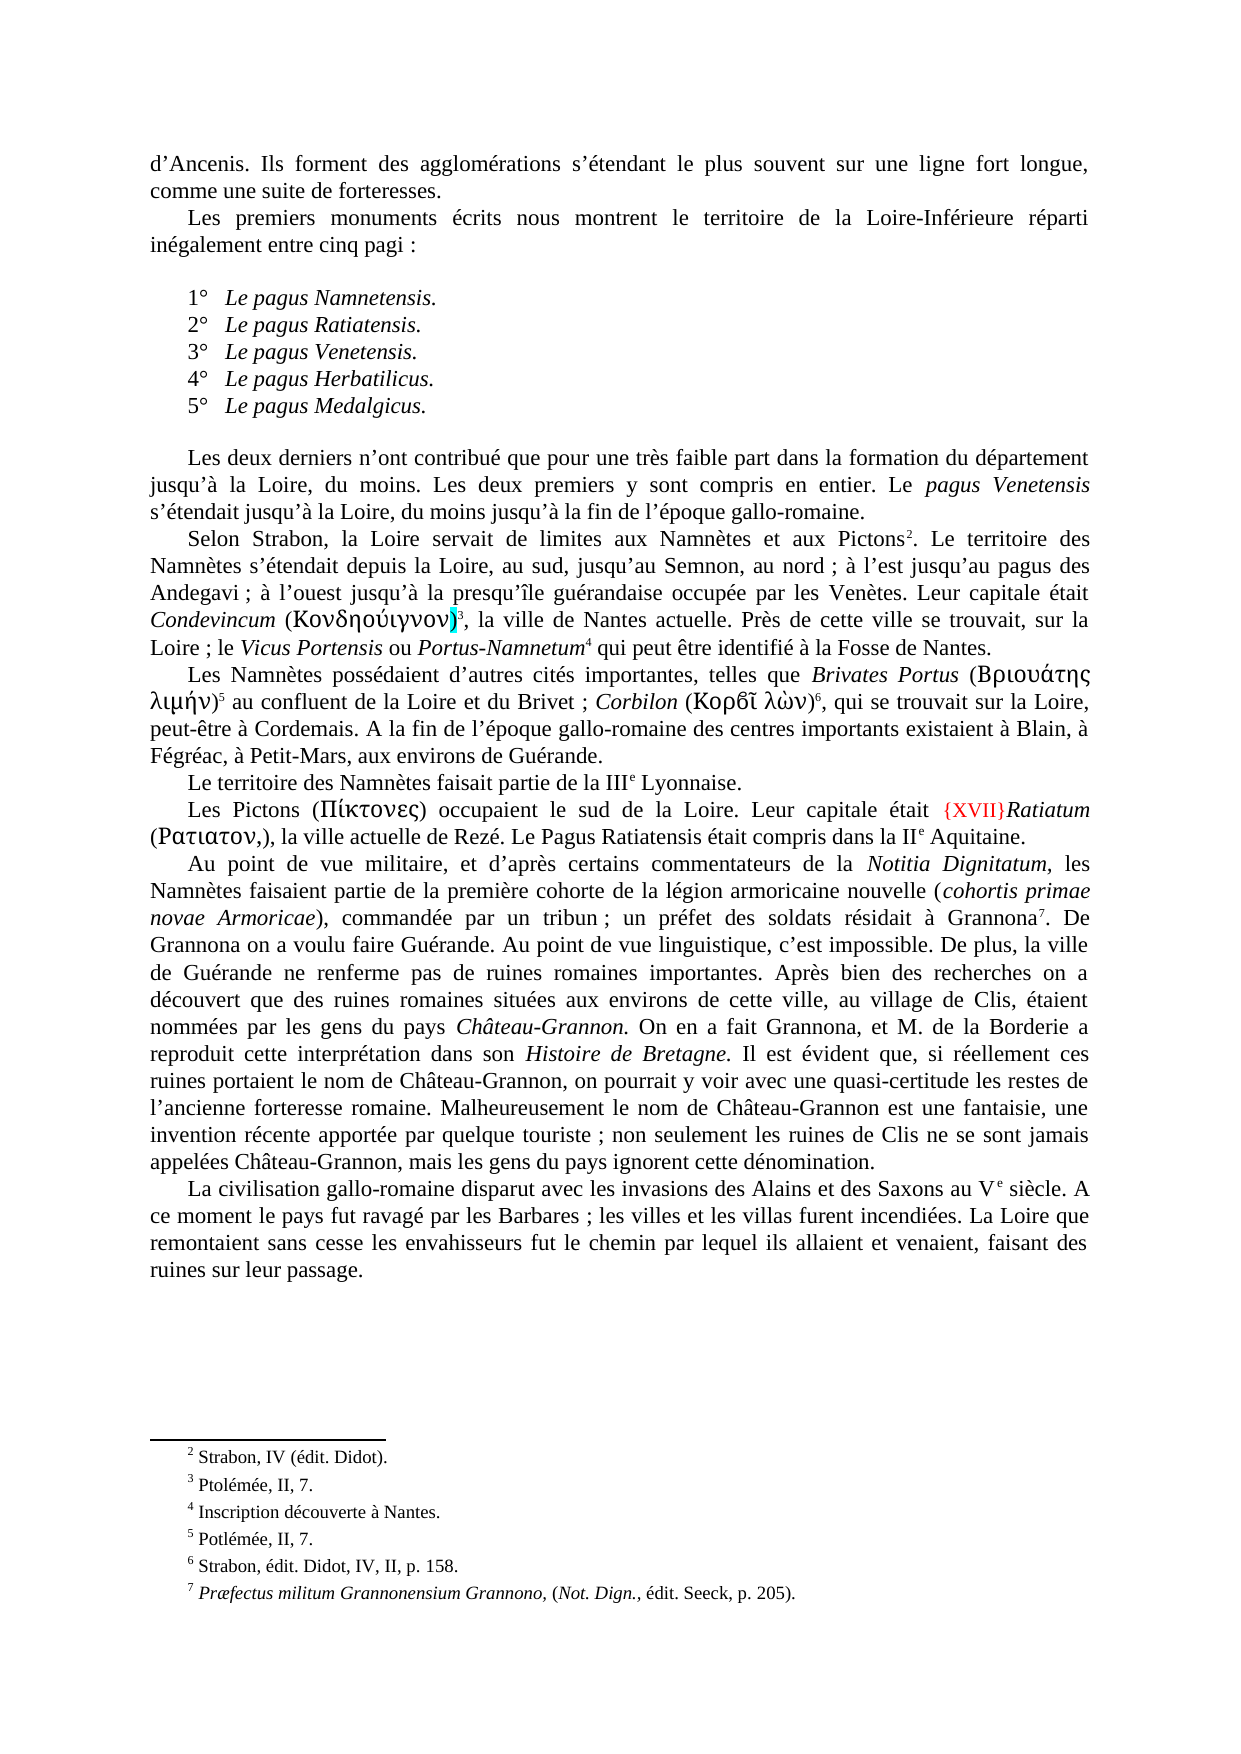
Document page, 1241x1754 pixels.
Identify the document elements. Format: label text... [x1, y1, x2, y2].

list 2° Le pagus Ratiatensis. [187, 310, 1090, 337]
list 3° Le pagus Venetensis. [187, 337, 1090, 364]
text Ptolémée, II, 7. [150, 1473, 1090, 1496]
list 5° Le pagus Medalgicus. [187, 392, 1090, 419]
text Le territoire des Namnètes faisait partie de la IIIe Lyonnaise. [150, 769, 1090, 796]
text Les deux derniers n’ont contribué que pour une très faible part dans la formation du département jusqu’à la Loire, du moins. Les deux premiers y sont compris en entier. Le pagus Venetensis s’étendait jusqu’à la Loire, du moins jusqu’à la fin de l’époque gallo-romaine. [150, 444, 1090, 525]
text Præfectus militum Grannonensium Grannono, (Not. Dign., édit. Seeck, p. 205). [150, 1581, 1090, 1604]
text Inscription découverte à Nantes. [150, 1500, 1090, 1523]
text La civilisation gallo-romaine disparut avec les invasions des Alains et des Saxons au Ve siècle. A ce moment le pays fut ravagé par les Barbares ; les villes et les villas furent incendiées. La Loire que remontaient sans cesse les envahisseurs fut le chemin par lequel ils allaient et venaient, faisant des ruines sur leur passage. [150, 1175, 1090, 1283]
text Les Pictons (Πίκτονες) occupaient le sud de la Loire. Leur capitale était {XVII}Ratiatum (Ρατιατον,), la ville actuelle de Rezé. Le Pagus Ratiatensis était compris dans la IIe Aquitaine. [150, 796, 1090, 850]
text Selon Strabon, la Loire servait de limites aux Namnètes et aux Pictons. Le territoire des Namnètes s’étendait depuis la Loire, au sud, jusqu’au Semnon, au nord ; à l’est jusqu’au pagus des Andegavi ; à l’ouest jusqu’à la presqu’île guérandaise occupée par les Venètes. Leur capitale était Condevincum (Κονδηούιγνον), la ville de Nantes actuelle. Près de cette ville se trouvait, sur la Loire ; le Vicus Portensis ou Portus-Namnetum qui peut être identifié à la Fosse de Nantes. [150, 525, 1090, 660]
text Les premiers monuments écrits nous montrent le territoire de la Loire-Inférieure réparti inégalement entre cinq pagi : [150, 204, 1090, 258]
text Strabon, IV (édit. Didot). [150, 1446, 1090, 1468]
text Au point de vue militaire, et d’après certains commentateurs de la Notitia Dignitatum, les Namnètes faisaient partie de la première cohorte de la légion armoricaine nouvelle (cohortis primae novae Armoricae), commandée par un tribun ; un préfet des soldats résidait à Grannona. De Grannona on a voulu faire Guérande. Au point de vue linguistique, c’est impossible. De plus, la ville de Guérande ne renferme pas de ruines romaines importantes. Après bien des recherches on a découvert que des ruines romaines situées aux environs de cette ville, au village de Clis, étaient nommées par les gens du pays Château-Grannon. On en a fait Grannona, et M. de la Borderie a reproduit cette interprétation dans son Histoire de Bretagne. Il est évident que, si réellement ces ruines portaient le nom de Château-Grannon, on pourrait y voir avec une quasi-certitude les restes de l’ancienne forteresse romaine. Malheureusement le nom de Château-Grannon est une fantaisie, une invention récente apportée par quelque touriste ; non seulement les ruines de Clis ne se sont jamais appelées Château-Grannon, mais les gens du pays ignorent cette dénomination. [150, 850, 1090, 1175]
list 1° Le pagus Namnetensis. [187, 283, 1090, 310]
text Strabon, édit. Didot, IV, II, p. 158. [150, 1554, 1090, 1577]
text Potlémée, II, 7. [150, 1527, 1090, 1550]
text Les Namnètes possédaient d’autres cités importantes, telles que Brivates Portus (Βριουάτης λιμήν) au confluent de la Loire et du Brivet ; Corbilon (Κορϐῖ λὼν), qui se trouvait sur la Loire, peut-être à Cordemais. A la fin de l’époque gallo-romaine des centres importants existaient à Blain, à Fégréac, à Petit-Mars, aux environs de Guérande. [150, 660, 1090, 769]
text d’Ancenis. Ils forment des agglomérations s’étendant le plus souvent sur une ligne fort longue, comme une suite de forteresses. [150, 150, 1090, 204]
list 4° Le pagus Herbatilicus. [187, 364, 1090, 392]
